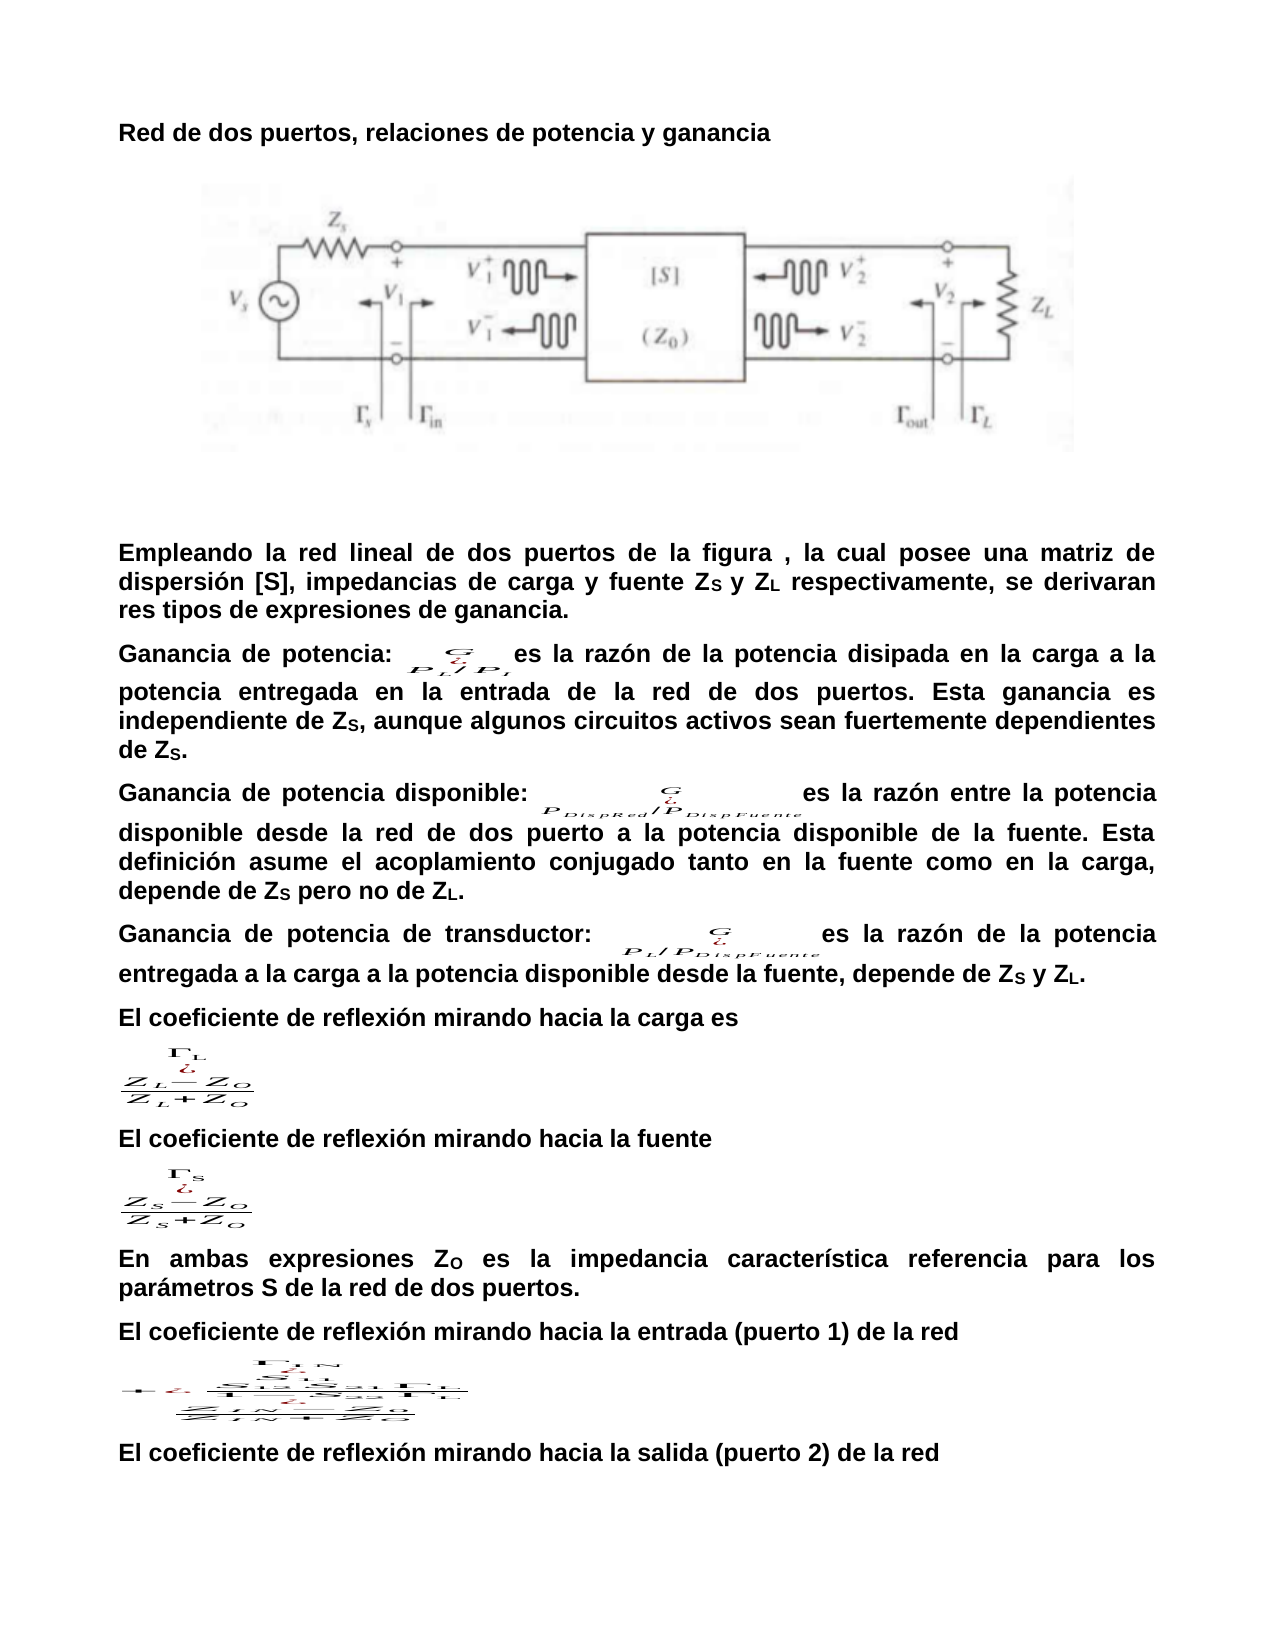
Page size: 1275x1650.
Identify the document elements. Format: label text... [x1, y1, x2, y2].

text El coeficiente de reflexión mirando hacia la fuente [118, 1123, 1157, 1152]
text El coeficiente de reflexión mirando hacia la entrada (puerto 1) de la red [118, 1317, 1157, 1345]
text En ambas expresiones ZO es la impedancia característica referencia para los parámetros S de la red de dos puertos. [118, 1244, 1157, 1302]
text El coeficiente de reflexión mirando hacia la carga es [118, 1003, 1157, 1031]
subtitle Red de dos puertos, relaciones de potencia y ganancia [118, 118, 1157, 147]
text Ganancia de potencia: es la razón de la potencia disipada en la carga a la potencia entregada en la entrada de la red de dos puertos. Esta ganancia es independiente de ZS, aunque algunos circuitos activos sean fuertemente dependientes de ZS. [118, 639, 1157, 763]
text Ganancia de potencia de transductor: es la razón de la potencia entregada a la carga a la potencia disponible desde la fuente, depende de ZS y ZL. [118, 919, 1157, 988]
text El coeficiente de reflexión mirando hacia la salida (puerto 2) de la red [118, 1437, 1157, 1466]
text Empleando la red lineal de dos puertos de la figura , la cual posee una matriz de dispersión [S], impedancias de carga y fuente ZS y ZL respectivamente, se derivaran res tipos de expresiones de ganancia. [118, 538, 1157, 624]
text Ganancia de potencia disponible: es la razón entre la potencia disponible desde la red de dos puerto a la potencia disponible de la fuente. Esta definición asume el acoplamiento conjugado tanto en la fuente como en la carga, depende de ZS pero no de ZL. [118, 778, 1157, 904]
